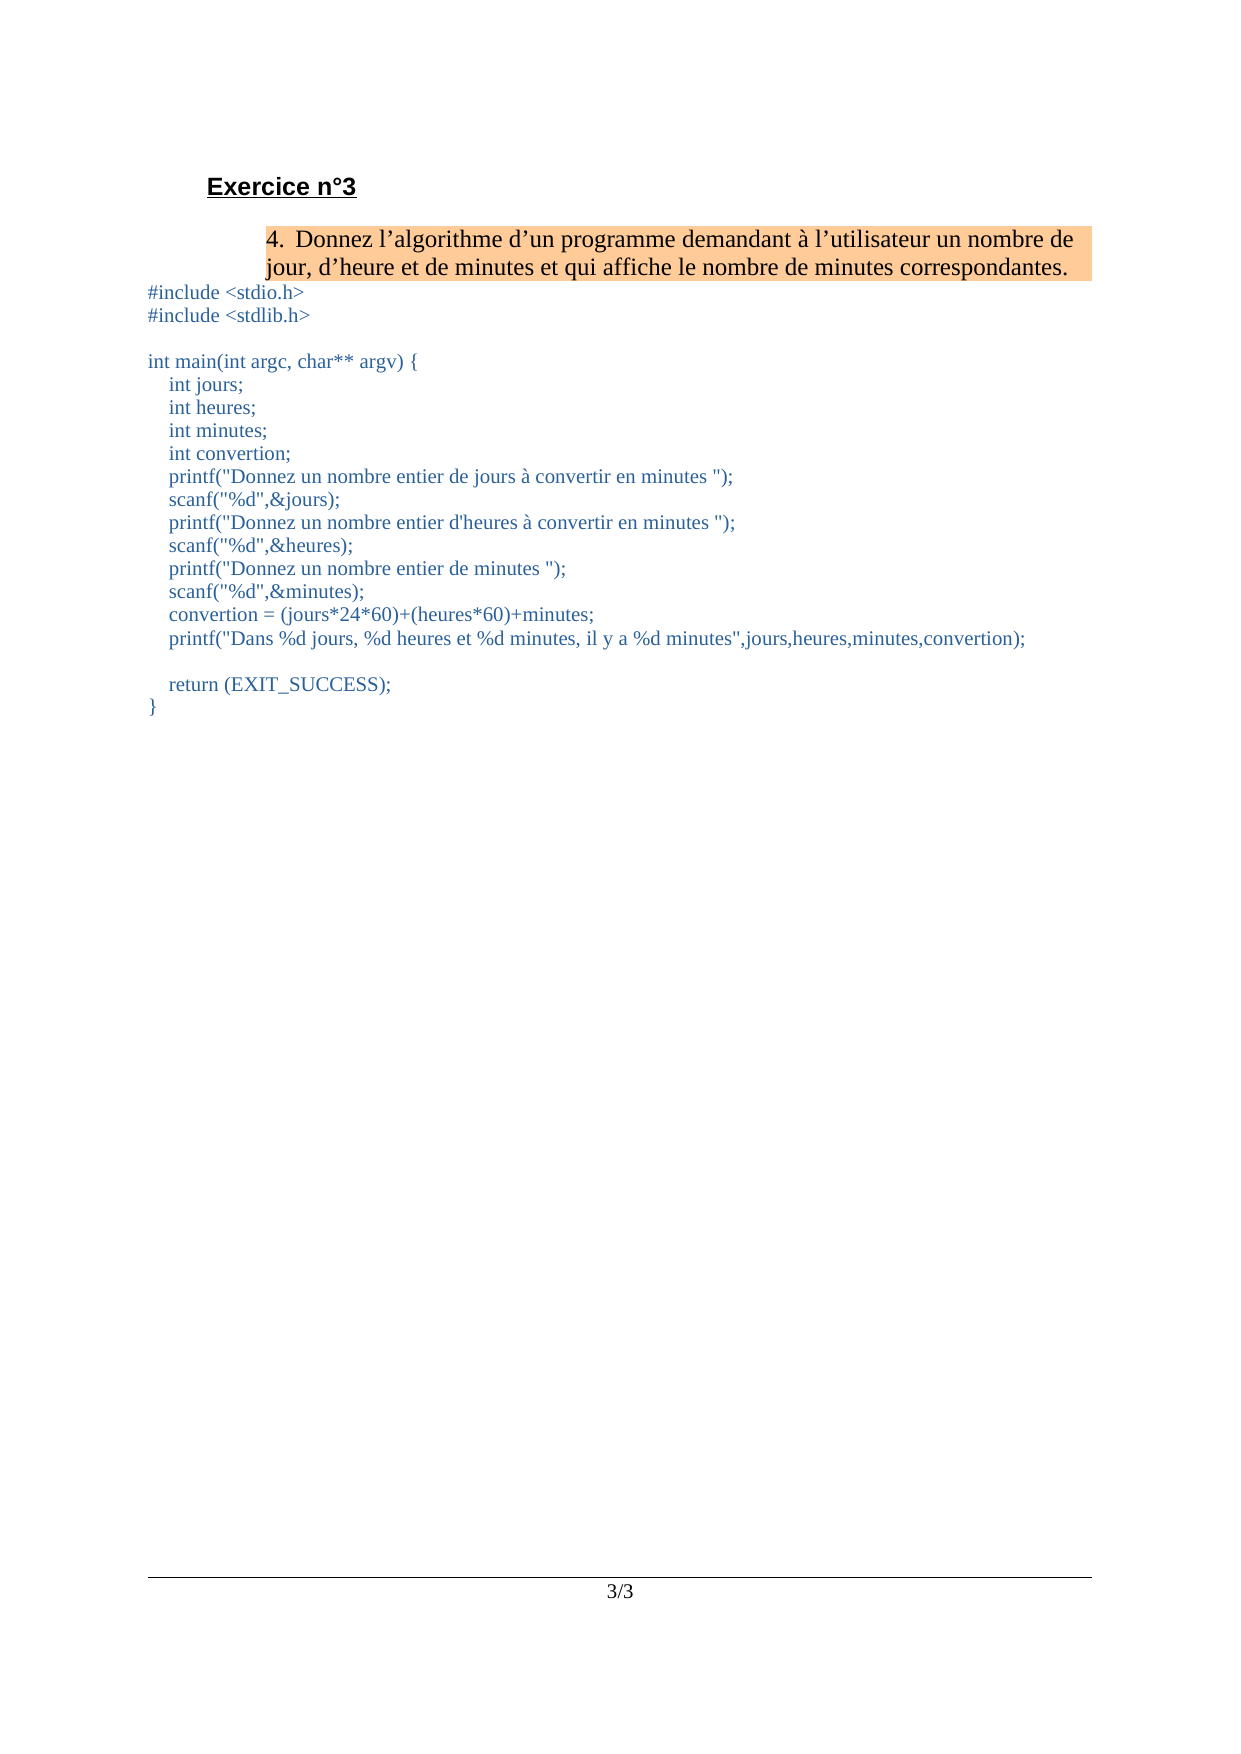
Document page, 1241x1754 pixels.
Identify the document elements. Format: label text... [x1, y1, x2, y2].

text int minutes; [148, 419, 1092, 442]
text int convertion; [148, 442, 1092, 465]
text int heures; [148, 396, 1092, 419]
text } [148, 695, 1092, 718]
subtitle #include <stdlib.h> [148, 304, 1092, 327]
text printf("Dans %d jours, %d heures et %d minutes, il y a %d minutes",jours,heures,minutes,convertion); [148, 626, 1092, 649]
subtitle Exercice n°3 [207, 173, 1092, 201]
text convertion = (jours*24*60)+(heures*60)+minutes; [148, 603, 1092, 626]
text scanf("%d",&jours); [148, 488, 1092, 511]
text scanf("%d",&minutes); [148, 580, 1092, 603]
text int main(int argc, char** argv) { [148, 350, 1092, 373]
text printf("Donnez un nombre entier de minutes "); [148, 557, 1092, 580]
text printf("Donnez un nombre entier d'heures à convertir en minutes "); [148, 511, 1092, 534]
list Donnez l’algorithme d’un programme demandant à l’utilisateur un nombre de jour, d’heure et de minutes et qui affiche le nombre de minutes correspondantes. [266, 226, 1092, 281]
text return (EXIT_SUCCESS); [148, 672, 1092, 695]
text printf("Donnez un nombre entier de jours à convertir en minutes "); [148, 465, 1092, 488]
text scanf("%d",&heures); [148, 534, 1092, 557]
subtitle #include <stdio.h> [148, 281, 1092, 304]
text int jours; [148, 373, 1092, 396]
